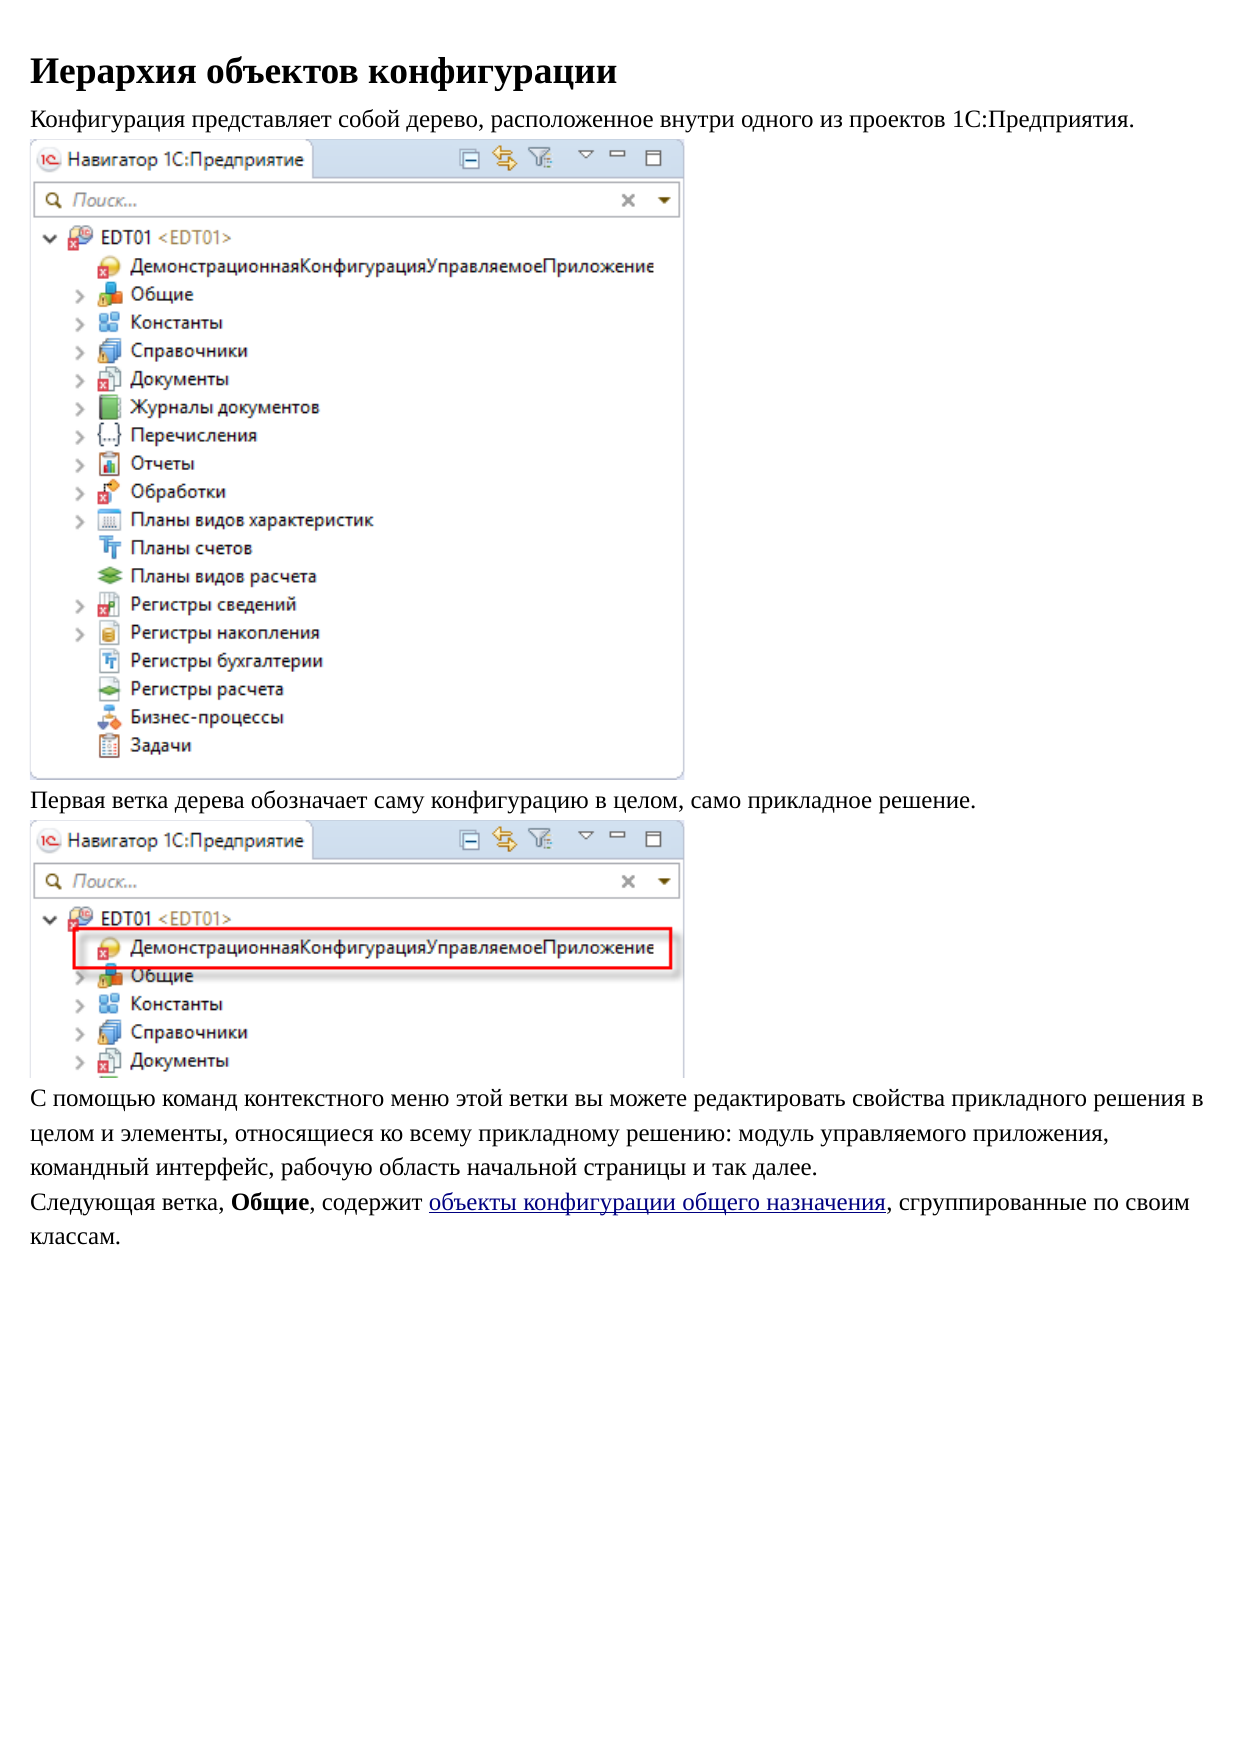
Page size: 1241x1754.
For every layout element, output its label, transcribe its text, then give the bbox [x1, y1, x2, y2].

text С помощью команд контекстного меню этой ветки вы можете редактировать свойства прикладного решения в целом и элементы, относящиеся ко всему прикладному решению: модуль управляемого приложения, командный интерфейс, рабочую область начальной страницы и так далее. [30, 1083, 1211, 1181]
text Первая ветка дерева обозначает саму конфигурацию в целом, само прикладное решение. [30, 785, 1211, 814]
text Конфигурация представляет собой дерево, расположенное внутри одного из проектов 1С:Предприятия. [30, 104, 1211, 133]
subtitle Иерархия объектов конфигурации [30, 49, 1211, 92]
picture [29, 820, 685, 1078]
picture [29, 139, 685, 780]
text Следующая ветка, Общие, содержит объекты конфигурации общего назначения, сгруппированные по своим классам. [30, 1187, 1211, 1250]
